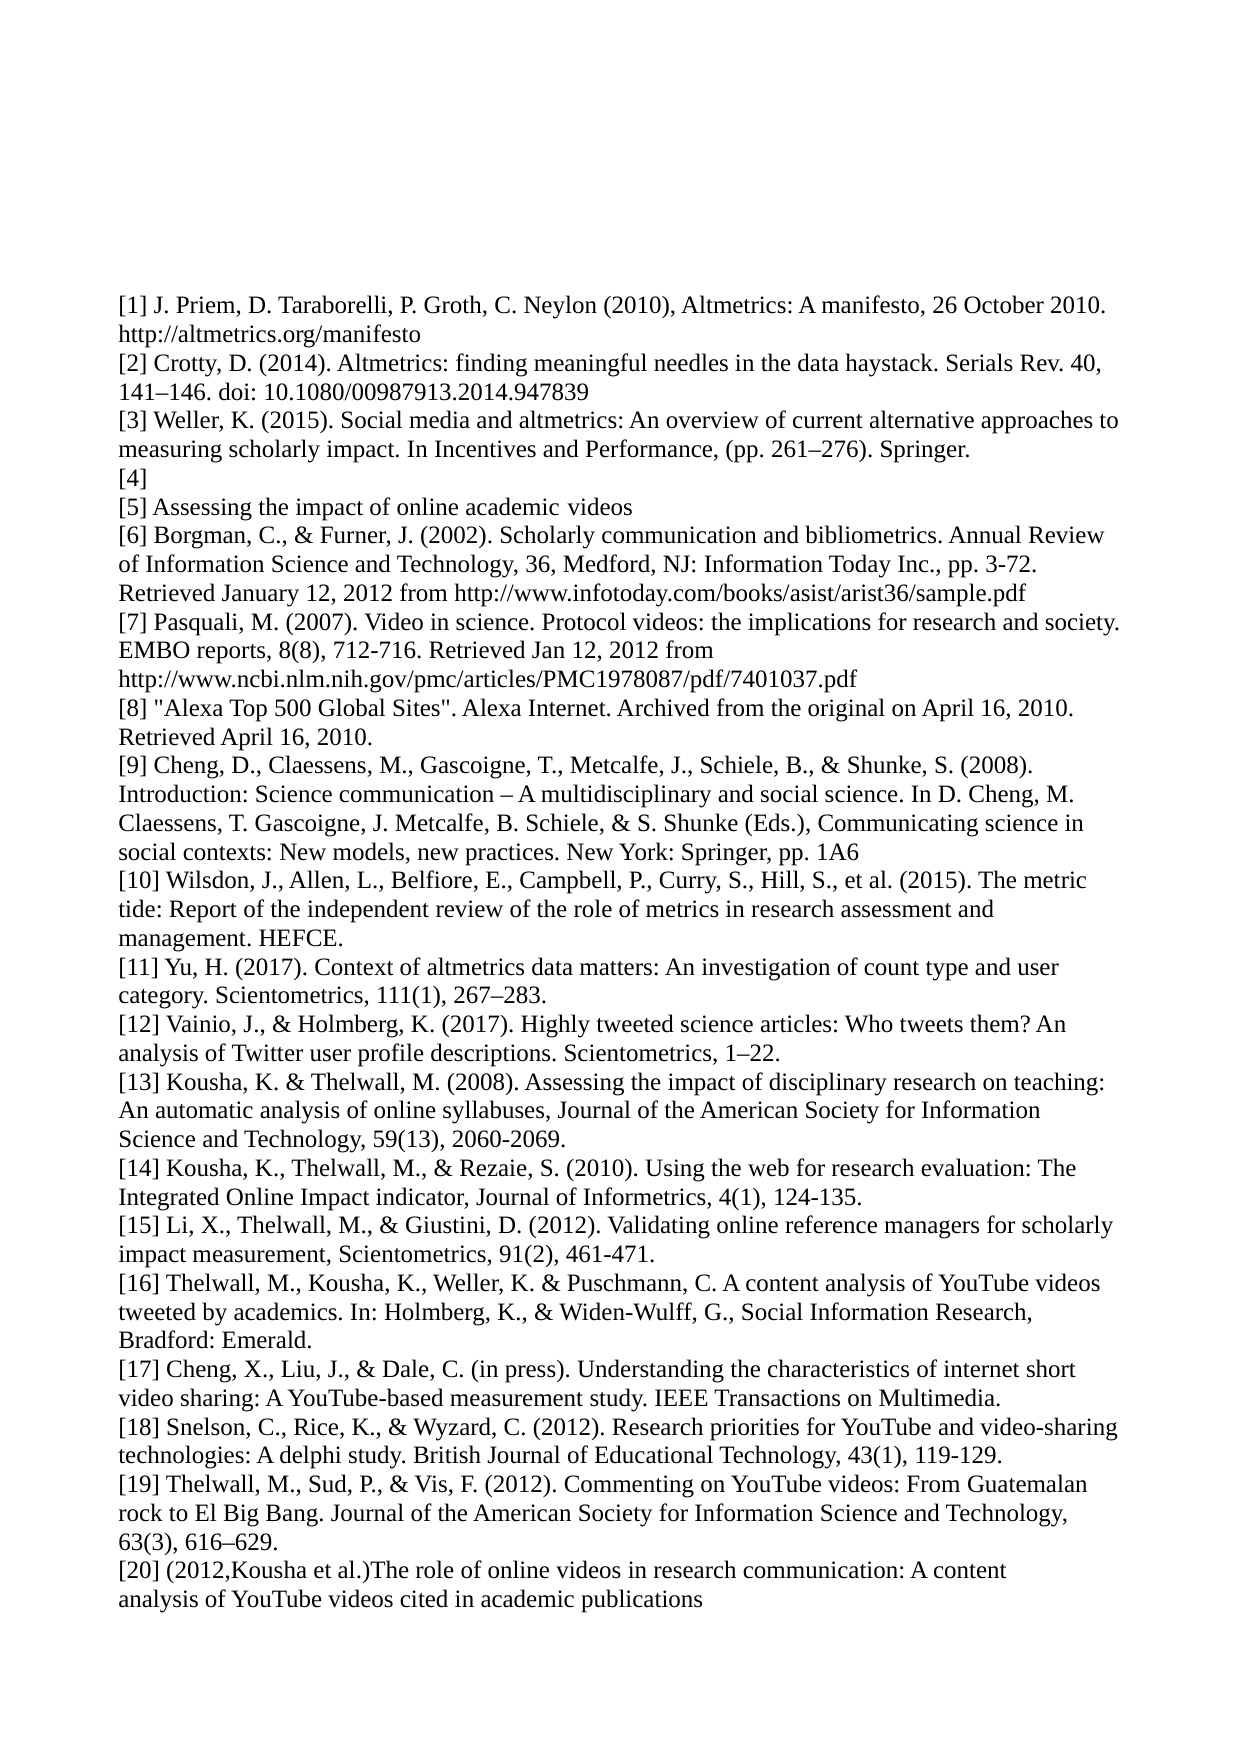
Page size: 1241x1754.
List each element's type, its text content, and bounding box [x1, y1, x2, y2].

text [8] "Alexa Top 500 Global Sites". Alexa Internet. Archived from the original on April 16, 2010. Retrieved April 16, 2010. [118, 693, 1122, 751]
text analysis of YouTube videos cited in academic publications [118, 1584, 1122, 1613]
text [9] Cheng, D., Claessens, M., Gascoigne, T., Metcalfe, J., Schiele, B., & Shunke, S. (2008). Introduction: Science communication – A multidisciplinary and social science. In D. Cheng, M. Claessens, T. Gascoigne, J. Metcalfe, B. Schiele, & S. Shunke (Eds.), Communicating science in social contexts: New models, new practices. New York: Springer, pp. 1A6 [118, 751, 1122, 866]
text [11] Yu, H. (2017). Context of altmetrics data matters: An investigation of count type and user category. Scientometrics, 111(1), 267–283. [118, 952, 1122, 1009]
text [18] Snelson, C., Rice, K., & Wyzard, C. (2012). Research priorities for YouTube and video-sharing technologies: A delphi study. British Journal of Educational Technology, 43(1), 119-129. [118, 1412, 1122, 1469]
text [20] (2012,Kousha et al.)The role of online videos in research communication: A content [118, 1556, 1122, 1584]
text [3] Weller, K. (2015). Social media and altmetrics: An overview of current alternative approaches to measuring scholarly impact. In Incentives and Performance, (pp. 261–276). Springer. [118, 406, 1122, 463]
text [6] Borgman, C., & Furner, J. (2002). Scholarly communication and bibliometrics. Annual Review of Information Science and Technology, 36, Medford, NJ: Information Today Inc., pp. 3-72. Retrieved January 12, 2012 from http://www.infotoday.com/books/asist/arist36/sample.pdf [118, 521, 1122, 607]
text [13] Kousha, K. & Thelwall, M. (2008). Assessing the impact of disciplinary research on teaching: An automatic analysis of online syllabuses, Journal of the American Society for Information Science and Technology, 59(13), 2060-2069. [118, 1067, 1122, 1153]
text [16] Thelwall, M., Kousha, K., Weller, K. & Puschmann, C. A content analysis of YouTube videos tweeted by academics. In: Holmberg, K., & Widen-Wulff, G., Social Information Research, Bradford: Emerald. [118, 1268, 1122, 1354]
text [1] J. Priem, D. Taraborelli, P. Groth, C. Neylon (2010), Altmetrics: A manifesto, 26 October 2010. http://altmetrics.org/manifesto [118, 291, 1122, 348]
text [10] Wilsdon, J., Allen, L., Belfiore, E., Campbell, P., Curry, S., Hill, S., et al. (2015). The metric tide: Report of the independent review of the role of metrics in research assessment and management. HEFCE. [118, 866, 1122, 952]
text [5] Assessing the impact of online academic videos [118, 492, 1122, 521]
text [2] Crotty, D. (2014). Altmetrics: finding meaningful needles in the data haystack. Serials Rev. 40, 141–146. doi: 10.1080/00987913.2014.947839 [118, 348, 1122, 406]
text [7] Pasquali, M. (2007). Video in science. Protocol videos: the implications for research and society. EMBO reports, 8(8), 712-716. Retrieved Jan 12, 2012 from http://www.ncbi.nlm.nih.gov/pmc/articles/PMC1978087/pdf/7401037.pdf [118, 607, 1122, 693]
text [4] [118, 463, 1122, 492]
text [17] Cheng, X., Liu, J., & Dale, C. (in press). Understanding the characteristics of internet short video sharing: A YouTube-based measurement study. IEEE Transactions on Multimedia. [118, 1354, 1122, 1412]
text [19] Thelwall, M., Sud, P., & Vis, F. (2012). Commenting on YouTube videos: From Guatemalan rock to El Big Bang. Journal of the American Society for Information Science and Technology, 63(3), 616–629. [118, 1469, 1122, 1556]
text [15] Li, X., Thelwall, M., & Giustini, D. (2012). Validating online reference managers for scholarly impact measurement, Scientometrics, 91(2), 461-471. [118, 1211, 1122, 1268]
text [14] Kousha, K., Thelwall, M., & Rezaie, S. (2010). Using the web for research evaluation: The Integrated Online Impact indicator, Journal of Informetrics, 4(1), 124-135. [118, 1153, 1122, 1211]
text [12] Vainio, J., & Holmberg, K. (2017). Highly tweeted science articles: Who tweets them? An analysis of Twitter user profile descriptions. Scientometrics, 1–22. [118, 1009, 1122, 1067]
